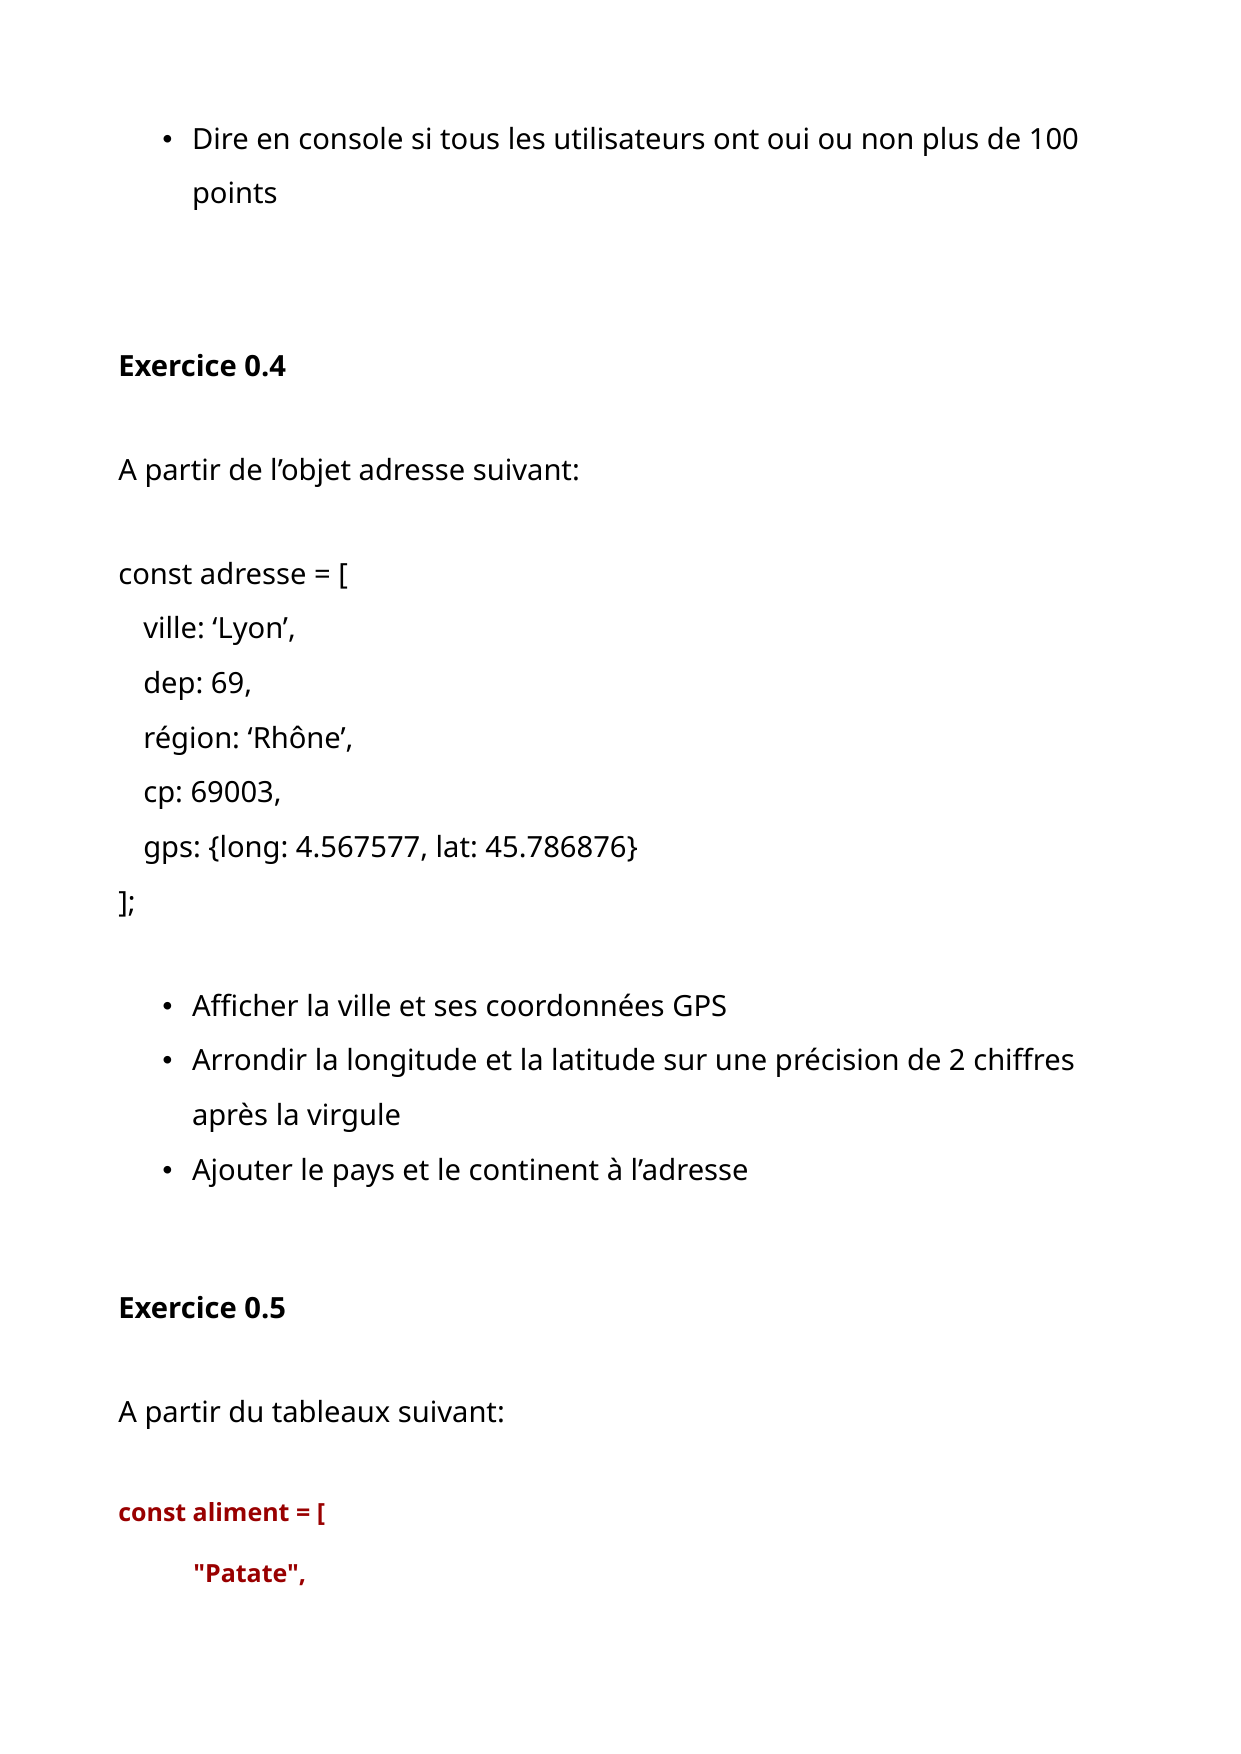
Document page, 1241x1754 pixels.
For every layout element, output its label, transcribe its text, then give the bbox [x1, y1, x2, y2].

text ]; [118, 881, 1122, 921]
text A partir du tableaux suivant: [118, 1391, 1122, 1431]
text cp: 69003, [118, 772, 1122, 811]
text dep: 69, [118, 662, 1122, 702]
list Dire en console si tous les utilisateurs ont oui ou non plus de 100 points [162, 118, 1122, 212]
text ville: ‘Lyon’, [118, 608, 1122, 647]
list Afficher la ville et ses coordonnées GPS [162, 985, 1122, 1024]
text "Patate", [193, 1556, 1122, 1590]
text Exercice 0.5 [118, 1287, 1122, 1327]
text région: ‘Rhône’, [118, 717, 1122, 757]
text A partir de l’objet adresse suivant: [118, 449, 1122, 489]
text Exercice 0.4 [118, 346, 1122, 385]
list Ajouter le pays et le continent à l’adresse [162, 1149, 1122, 1189]
text gps: {long: 4.567577, lat: 45.786876} [118, 826, 1122, 866]
text const aliment = [ [118, 1495, 1122, 1529]
text const adresse = [ [118, 553, 1122, 593]
list Arrondir la longitude et la latitude sur une précision de 2 chiffres après la virgule [162, 1039, 1122, 1134]
